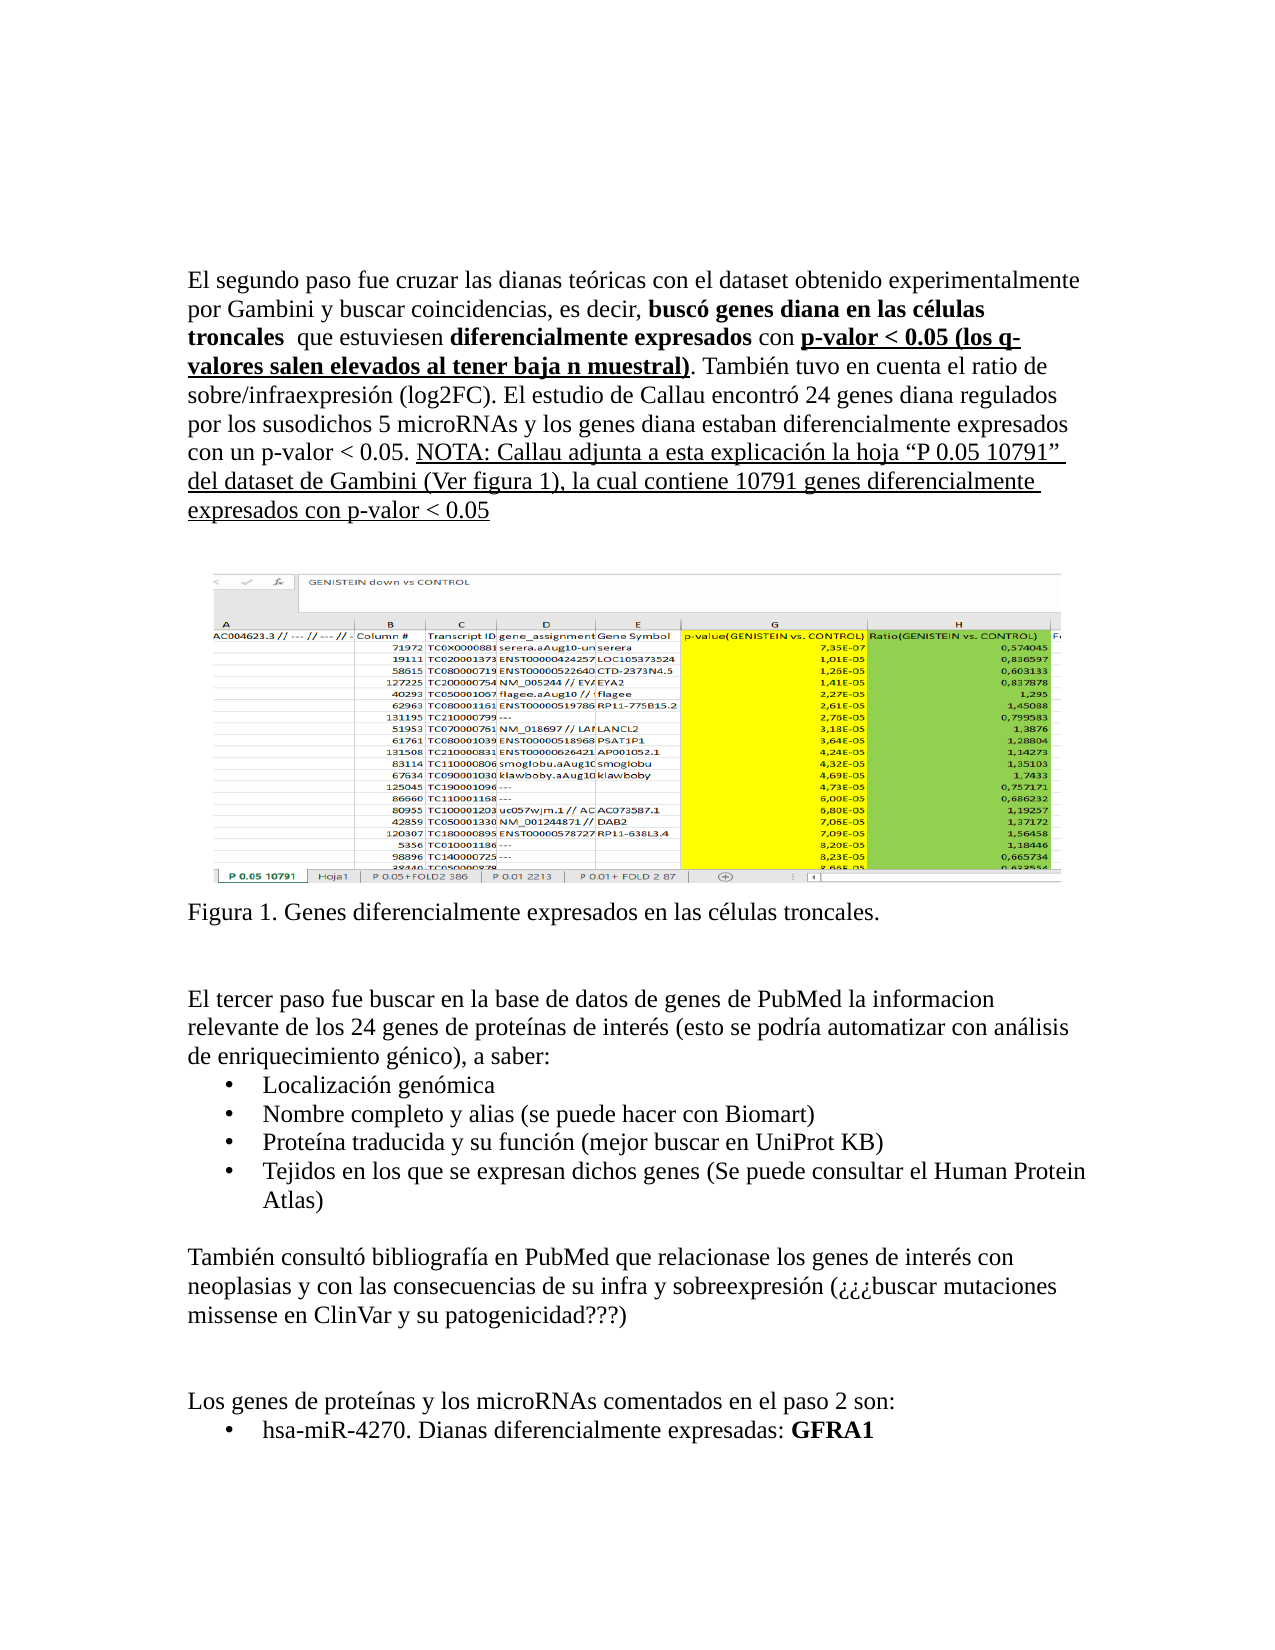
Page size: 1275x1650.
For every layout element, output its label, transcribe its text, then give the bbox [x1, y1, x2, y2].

text Los genes de proteínas y los microRNAs comentados en el paso 2 son: [187, 1386, 1087, 1415]
text El tercer paso fue buscar en la base de datos de genes de PubMed la informacion relevante de los 24 genes de proteínas de interés (esto se podría automatizar con análisis de enriquecimiento génico), a saber: [187, 984, 1087, 1070]
picture [213, 569, 1062, 887]
text El segundo paso fue cruzar las dianas teóricas con el dataset obtenido experimentalmente por Gambini y buscar coincidencias, es decir, buscó genes diana en las células troncales que estuviesen diferencialmente expresados con p-valor < 0.05 (los q-valores salen elevados al tener baja n muestral). También tuvo en cuenta el ratio de sobre/infraexpresión (log2FC). El estudio de Callau encontró 24 genes diana regulados por los susodichos 5 microRNAs y los genes diana estaban diferencialmente expresados con un p-valor < 0.05. NOTA: Callau adjunta a esta explicación la hoja “P 0.05 10791” del dataset de Gambini (Ver figura 1), la cual contiene 10791 genes diferencialmente expresados con p-valor < 0.05 [187, 265, 1087, 524]
list Tejidos en los que se expresan dichos genes (Se puede consultar el Human Protein Atlas) [225, 1156, 1087, 1214]
list Proteína traducida y su función (mejor buscar en UniProt KB) [225, 1127, 1087, 1156]
list hsa-miR-4270. Dianas diferencialmente expresadas: GFRA1 [225, 1415, 1087, 1444]
list Nombre completo y alias (se puede hacer con Biomart) [225, 1099, 1087, 1127]
text También consultó bibliografía en PubMed que relacionase los genes de interés con neoplasias y con las consecuencias de su infra y sobreexpresión (¿¿¿buscar mutaciones missense en ClinVar y su patogenicidad???) [187, 1242, 1087, 1329]
list Localización genómica [225, 1070, 1087, 1099]
text Figura 1. Genes diferencialmente expresados en las células troncales. [187, 897, 1087, 926]
